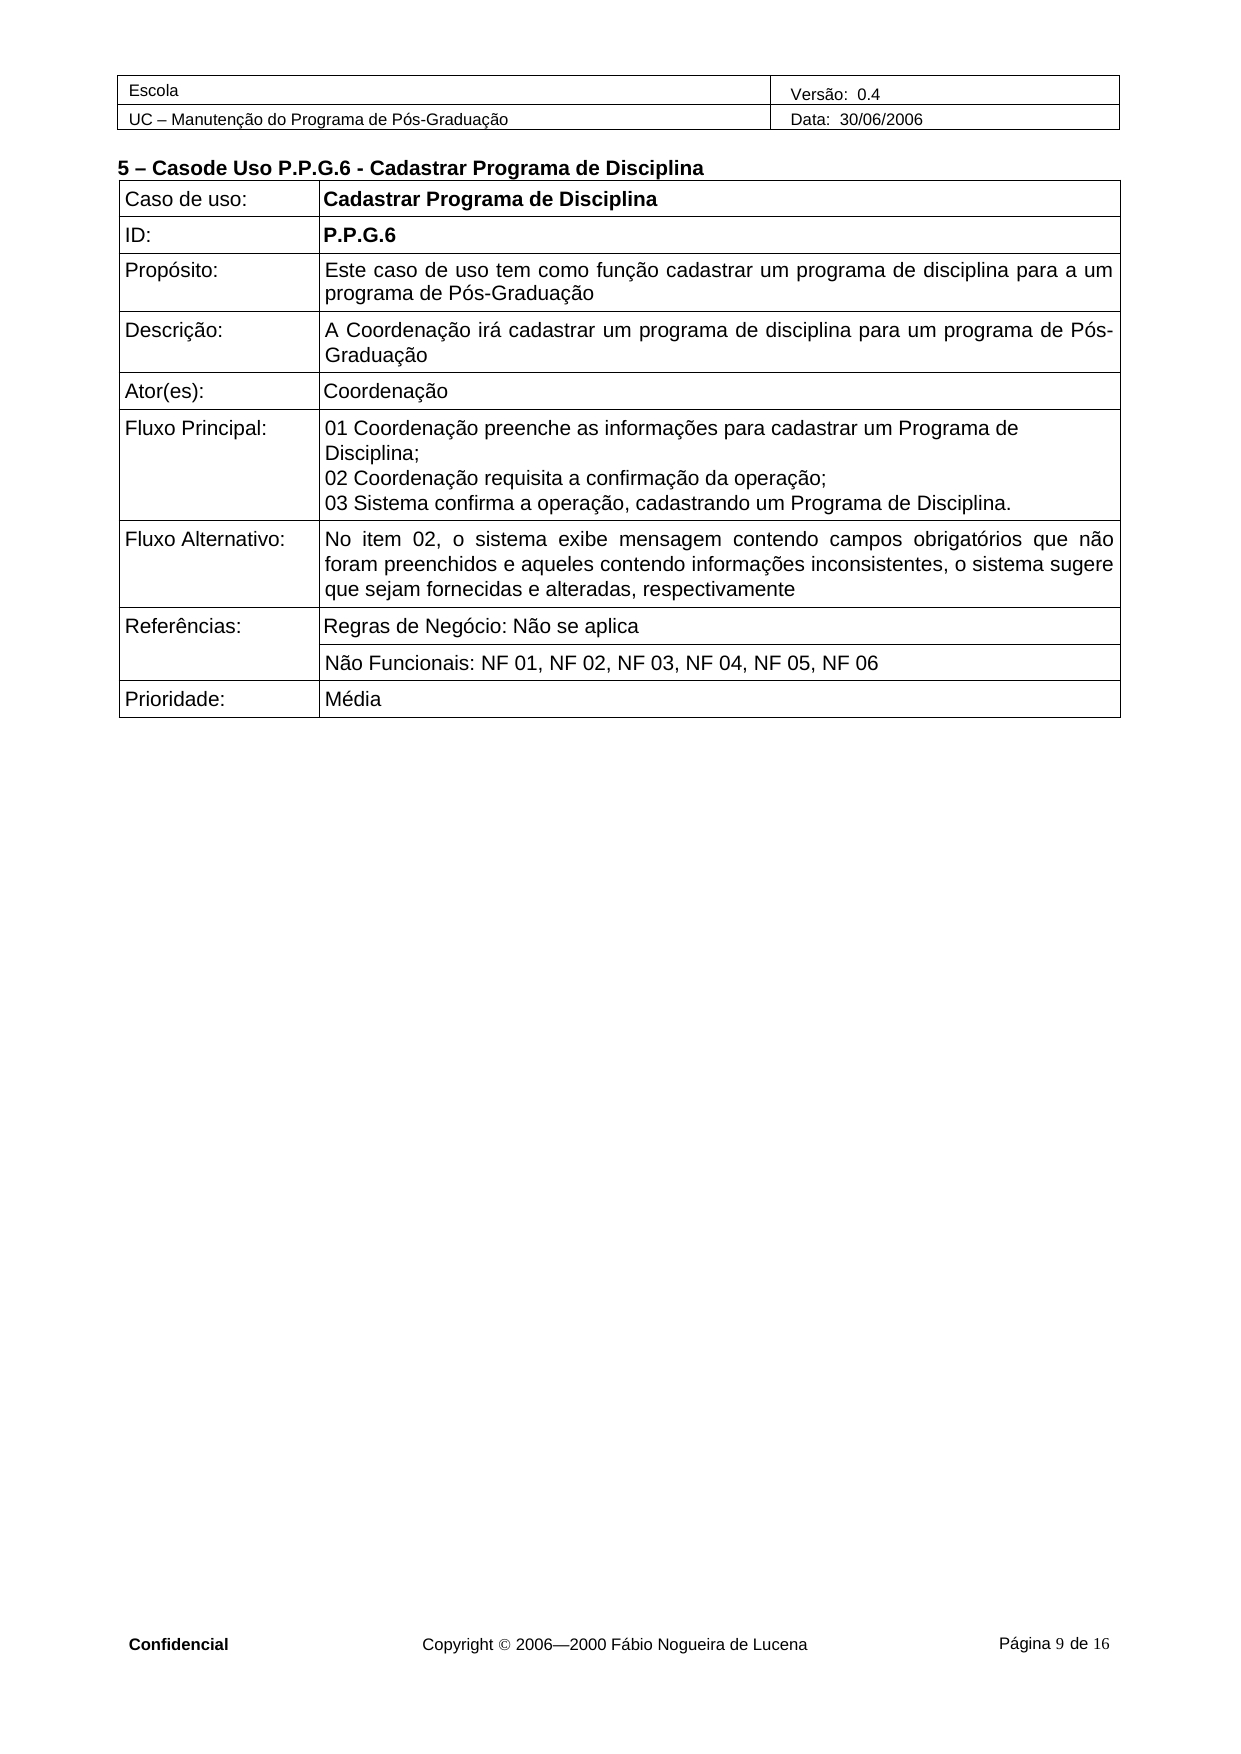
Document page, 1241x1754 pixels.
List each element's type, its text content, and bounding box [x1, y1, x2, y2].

table_cell Média [320, 681, 1120, 717]
table_cell A Coordenação irá cadastrar um programa de disciplina para um programa de Pós-Graduação [320, 312, 1120, 372]
table_cell ID: [120, 217, 319, 253]
table_cell No item 02, o sistema exibe mensagem contendo campos obrigatórios que não foram preenchidos e aqueles contendo informações inconsistentes, o sistema sugere que sejam fornecidas e alteradas, respectivamente [320, 521, 1120, 607]
table_cell P.P.G.6 [320, 217, 1120, 253]
table_cell 01 Coordenação preenche as informações para cadastrar um Programa de Disciplina; 02 Coordenação requisita a confirmação da operação; 03 Sistema confirma a operação, cadastrando um Programa de Disciplina. [320, 410, 1120, 520]
table_header Cadastrar Programa de Disciplina [320, 181, 1120, 216]
table_header Caso de uso: [120, 181, 319, 216]
table_cell Prioridade: [120, 681, 319, 717]
table_cell Este caso de uso tem como função cadastrar um programa de disciplina para a um programa de Pós-Graduação [320, 254, 1120, 311]
table_cell Referências: [120, 608, 319, 680]
table_header Regras de Negócio: Não se aplica [320, 608, 1120, 643]
text 5 – Casode Uso P.P.G.6 - Cadastrar Programa de Disciplina [117, 154, 1120, 179]
table_cell Propósito: [120, 254, 319, 311]
table_cell Fluxo Alternativo: [120, 521, 319, 607]
table_cell Descrição: [120, 312, 319, 372]
table_cell Não Funcionais: NF 01, NF 02, NF 03, NF 04, NF 05, NF 06 [320, 645, 1120, 680]
table_cell Ator(es): [120, 373, 319, 409]
table_cell Fluxo Principal: [120, 410, 319, 520]
table_cell Coordenação [320, 373, 1120, 409]
